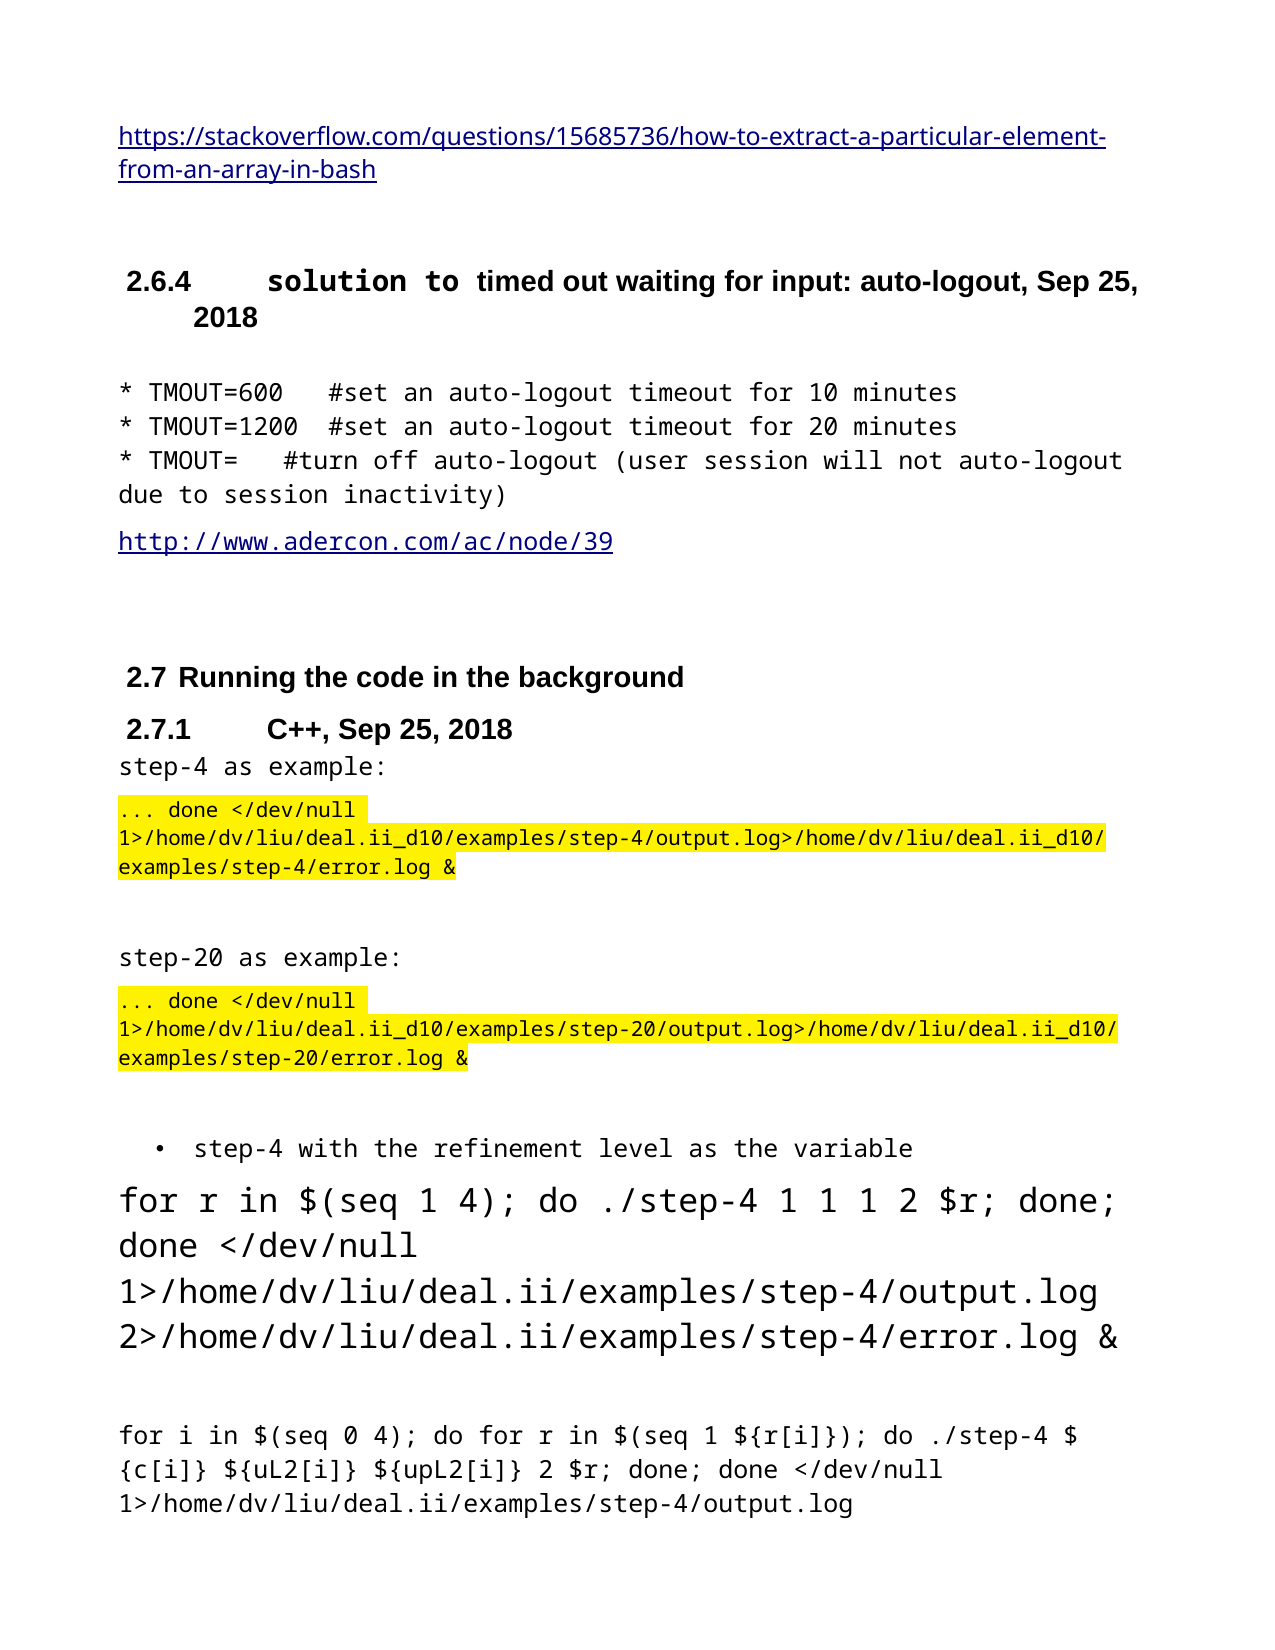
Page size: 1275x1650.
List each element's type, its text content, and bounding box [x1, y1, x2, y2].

text step-20 as example: [118, 939, 1157, 973]
subtitle Running the code in the background [118, 661, 1157, 694]
text ... done </dev/null 1>/home/dv/liu/deal.ii_d10/examples/step-4/output.log>/home/dv/liu/deal.ii_d10/examples/step-4/error.log & [118, 795, 1157, 880]
text step-4 as example: [118, 748, 1157, 782]
text * TMOUT=600 #set an auto-logout timeout for 10 minutes * TMOUT=1200 #set an auto-logout timeout for 20 minutes * TMOUT= #turn off auto-logout (user session will not auto-logout due to session inactivity) [118, 374, 1157, 511]
text http://www.adercon.com/ac/node/39 [118, 523, 1157, 586]
text for r in $(seq 1 4); do ./step-4 1 1 1 2 $r; done; done </dev/null 1>/home/dv/liu/deal.ii/examples/step-4/output.log 2>/home/dv/liu/deal.ii/examples/step-4/error.log & [118, 1177, 1157, 1358]
list step-4 with the refinement level as the variable [156, 1130, 1157, 1164]
subtitle solution to timed out waiting for input: auto-logout, Sep 25, 2018 [118, 260, 1157, 333]
text for i in $(seq 0 4); do for r in $(seq 1 ${r[i]}); do ./step-4 ${c[i]} ${uL2[i]} ${upL2[i]} 2 $r; done; done </dev/null 1>/home/dv/liu/deal.ii/examples/step-4/output.log [118, 1417, 1157, 1520]
text ... done </dev/null 1>/home/dv/liu/deal.ii_d10/examples/step-20/output.log>/home/dv/liu/deal.ii_d10/examples/step-20/error.log & [118, 986, 1157, 1071]
subtitle C++, Sep 25, 2018 [118, 709, 1157, 748]
text https://stackoverflow.com/questions/15685736/how-to-extract-a-particular-element-from-an-array-in-bash [118, 118, 1157, 186]
